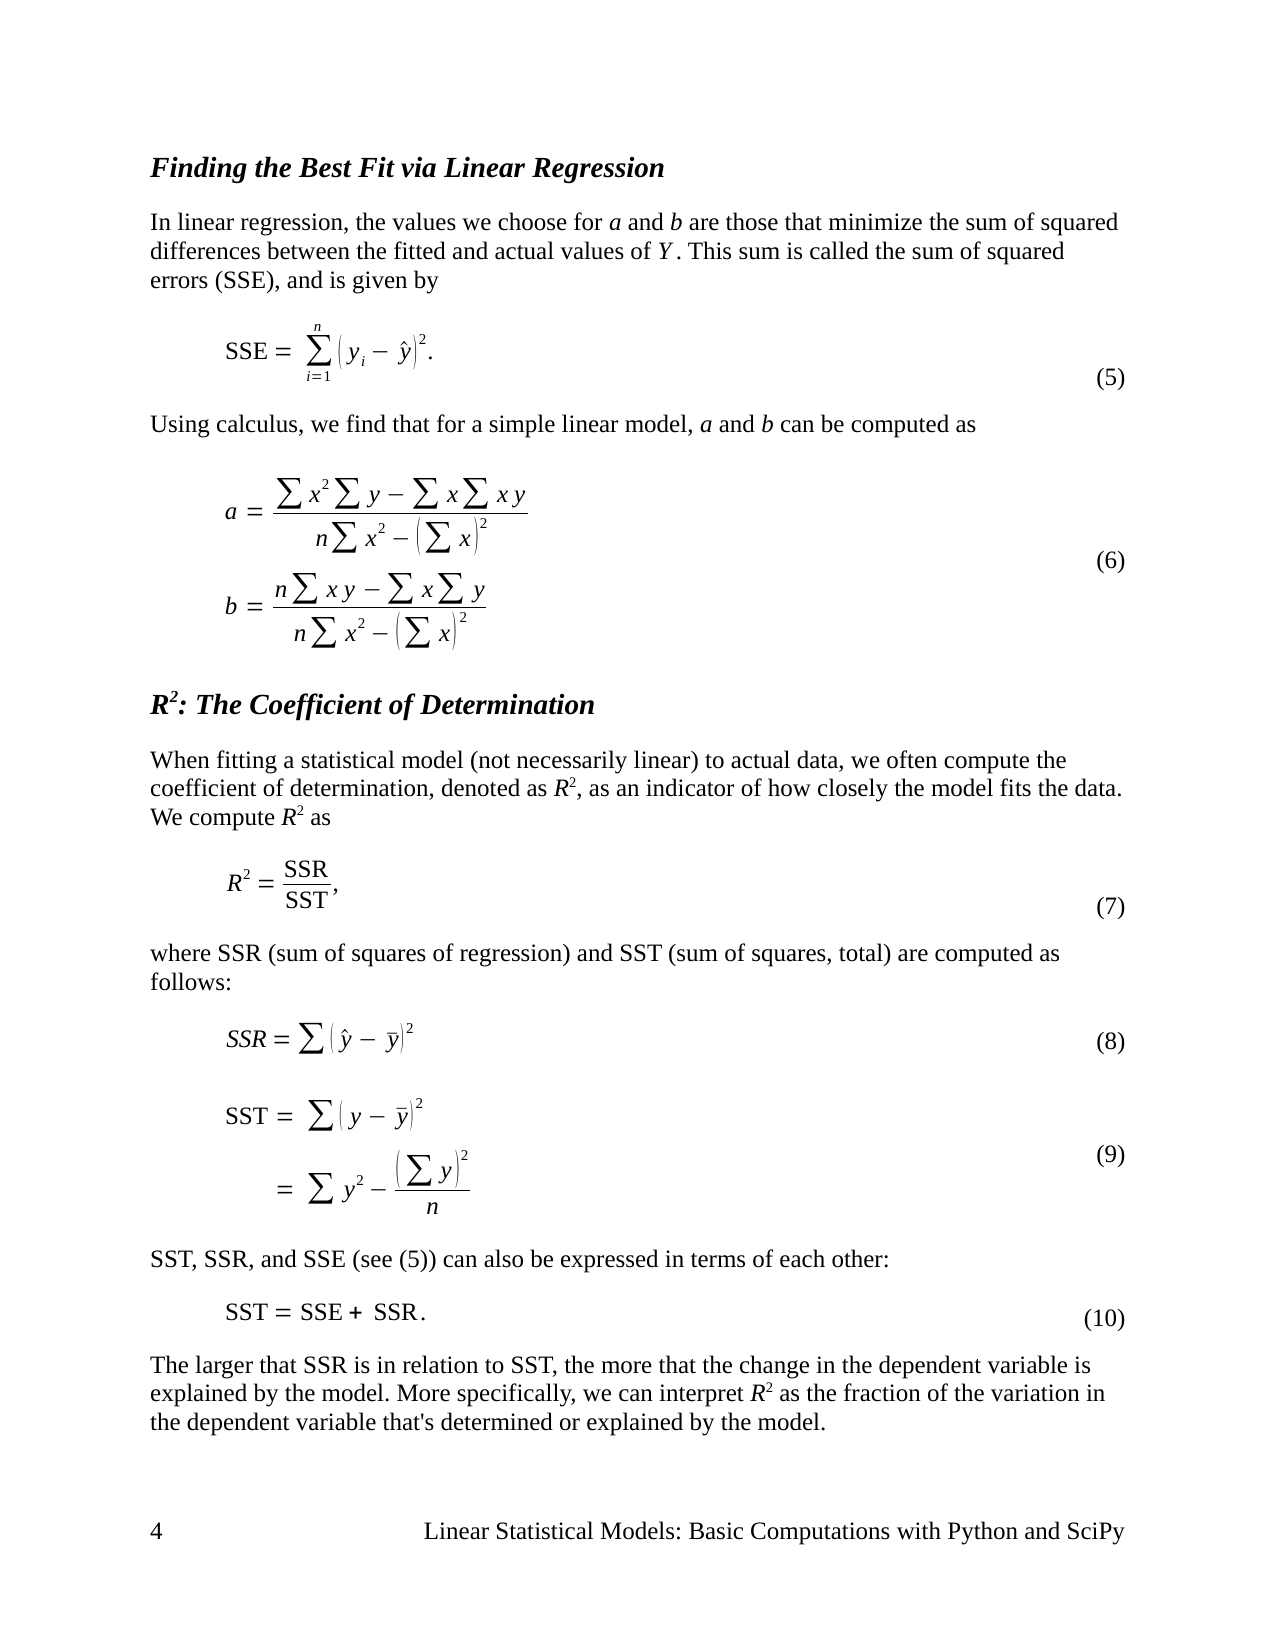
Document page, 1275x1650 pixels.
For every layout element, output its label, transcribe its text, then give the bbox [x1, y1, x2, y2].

text Using calculus, we find that for a simple linear model, a and b can be computed as [150, 409, 1125, 438]
text When fitting a statistical model (not necessarily linear) to actual data, we often compute the coefficient of determination, denoted as R2, as an indicator of how closely the model fits the data. We compute R2 as [150, 745, 1125, 831]
table_header . [150, 1297, 1017, 1350]
table_header (5) [1017, 318, 1125, 409]
text SST, SSR, and SSE (see (5)) can also be expressed in terms of each other: [150, 1244, 1125, 1273]
table_header (8) [1017, 1019, 1125, 1080]
text where SSR (sum of squares of regression) and SST (sum of squares, total) are computed as follows: [150, 938, 1125, 995]
table_header (7) [1017, 855, 1125, 938]
table_header [150, 1019, 1017, 1080]
table_header (6) [1017, 462, 1125, 675]
table_header (10) [1017, 1297, 1125, 1350]
table_cell (9) [1017, 1080, 1125, 1244]
subtitle R2: The Coefficient of Determination [150, 687, 1125, 721]
table_header . [150, 318, 1017, 409]
table_header , [150, 855, 1017, 938]
table_header [150, 462, 1017, 675]
text The larger that SSR is in relation to SST, the more that the change in the dependent variable is explained by the model. More specifically, we can interpret R2 as the fraction of the variation in the dependent variable that's determined or explained by the model. [150, 1350, 1125, 1436]
subtitle Finding the Best Fit via Linear Regression [150, 150, 1125, 183]
table_cell [150, 1080, 1017, 1244]
text In linear regression, the values we choose for a and b are those that minimize the sum of squared differences between the fitted and actual values of . This sum is called the sum of squared errors (SSE), and is given by [150, 207, 1125, 294]
